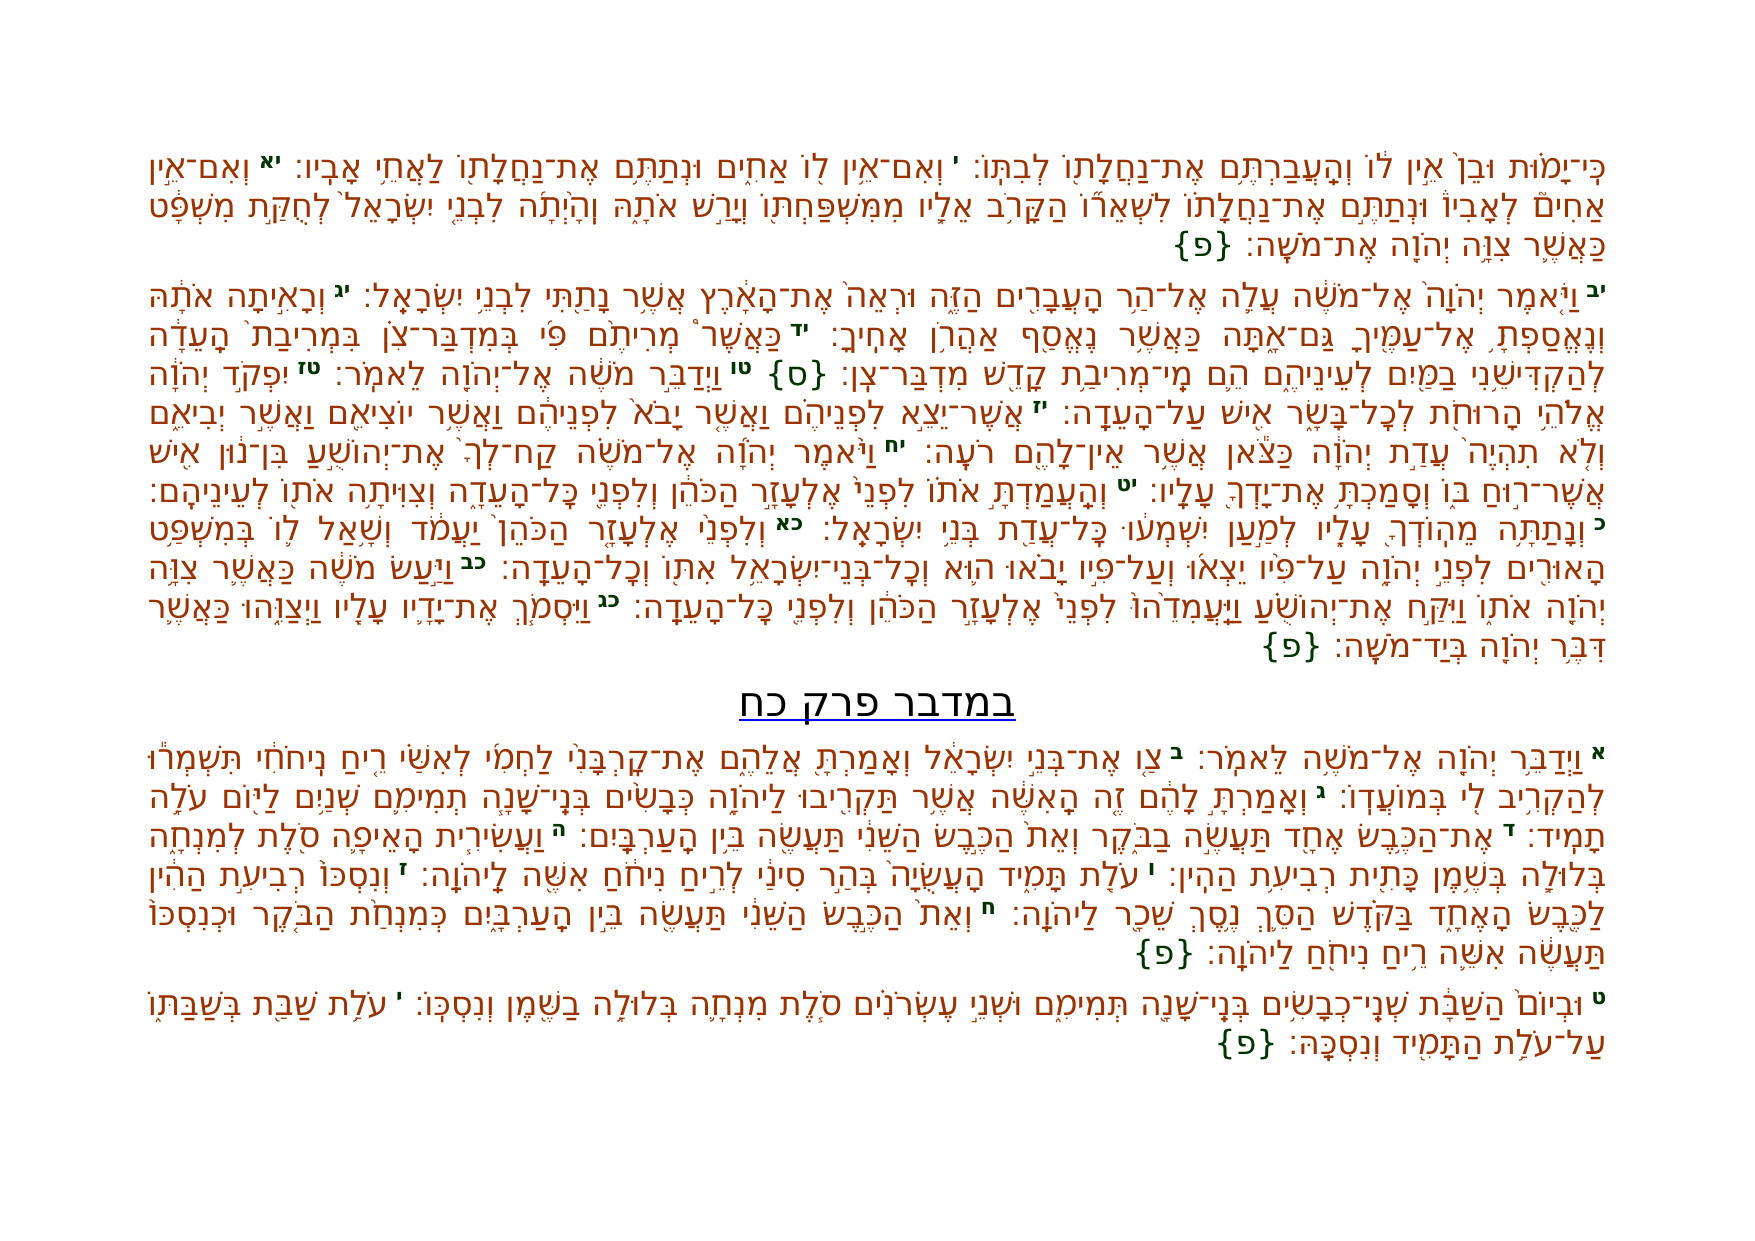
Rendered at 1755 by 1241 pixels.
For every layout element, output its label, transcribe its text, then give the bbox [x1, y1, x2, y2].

text ט וּבְיוֹם֙ הַשַּׁבָּ֔ת שְׁנֵֽי־כְבָשִׂ֥ים בְּנֵֽי־שָׁנָ֖ה תְּמִימִ֑ם וּשְׁנֵ֣י עֶשְׂרֹנִ֗ים סֹ֧לֶת מִנְחָ֛ה בְּלוּלָ֥ה בַשֶּׁ֖מֶן וְנִסְכּֽוֹ׃ י עֹלַ֥ת שַׁבַּ֖ת בְּשַׁבַּתּ֑וֹ עַל־עֹלַ֥ת הַתָּמִ֖יד וְנִסְכָּֽהּ׃ {פ} [148, 984, 1606, 1062]
text במדבר פרק כח [148, 678, 1606, 726]
text א וַיְדַבֵּ֥ר יְהֹוָ֖ה אֶל־מֹשֶׁ֥ה לֵּאמֹֽר׃ ב צַ֚ו אֶת־בְּנֵ֣י יִשְׂרָאֵ֔ל וְאָמַרְתָּ֖ אֲלֵהֶ֑ם אֶת־קׇרְבָּנִ֨י לַחְמִ֜י לְאִשַּׁ֗י רֵ֚יחַ נִֽיחֹחִ֔י תִּשְׁמְר֕וּ לְהַקְרִ֥יב לִ֖י בְּמוֹעֲדֽוֹ׃ ג וְאָמַרְתָּ֣ לָהֶ֔ם זֶ֚ה הָֽאִשֶּׁ֔ה אֲשֶׁ֥ר תַּקְרִ֖יבוּ לַיהֹוָ֑ה כְּבָשִׂ֨ים בְּנֵֽי־שָׁנָ֧ה תְמִימִ֛ם שְׁנַ֥יִם לַיּ֖וֹם עֹלָ֥ה תָמִֽיד׃ ד אֶת־הַכֶּ֥בֶשׂ אֶחָ֖ד תַּעֲשֶׂ֣ה בַבֹּ֑קֶר וְאֵת֙ הַכֶּ֣בֶשׂ הַשֵּׁנִ֔י תַּעֲשֶׂ֖ה בֵּ֥ין הָֽעַרְבָּֽיִם׃ ה וַעֲשִׂירִ֧ית הָאֵיפָ֛ה סֹ֖לֶת לְמִנְחָ֑ה בְּלוּלָ֛ה בְּשֶׁ֥מֶן כָּתִ֖ית רְבִיעִ֥ת הַהִֽין׃ ו עֹלַ֖ת תָּמִ֑יד הָעֲשֻׂיָה֙ בְּהַ֣ר סִינַ֔י לְרֵ֣יחַ נִיחֹ֔חַ אִשֶּׁ֖ה לַֽיהֹוָֽה׃ ז וְנִסְכּוֹ֙ רְבִיעִ֣ת הַהִ֔ין לַכֶּ֖בֶשׂ הָאֶחָ֑ד בַּקֹּ֗דֶשׁ הַסֵּ֛ךְ נֶ֥סֶךְ שֵׁכָ֖ר לַיהֹוָֽה׃ ח וְאֵת֙ הַכֶּ֣בֶשׂ הַשֵּׁנִ֔י תַּעֲשֶׂ֖ה בֵּ֣ין הָֽעַרְבָּ֑יִם כְּמִנְחַ֨ת הַבֹּ֤קֶר וּכְנִסְכּוֹ֙ תַּעֲשֶׂ֔ה אִשֵּׁ֛ה רֵ֥יחַ נִיחֹ֖חַ לַיהֹוָֽה׃ {פ} [148, 739, 1606, 972]
text כִּֽי־יָמ֗וּת וּבֵן֙ אֵ֣ין ל֔וֹ וְהַֽעֲבַרְתֶּ֥ם אֶת־נַחֲלָת֖וֹ לְבִתּֽוֹ׃ י וְאִם־אֵ֥ין ל֖וֹ אַחִ֑ים וּנְתַתֶּ֥ם אֶת־נַחֲלָת֖וֹ לַאֲחֵ֥י אָבִֽיו׃ יא וְאִם־אֵ֣ין אַחִים֮ לְאָבִיו֒ וּנְתַתֶּ֣ם אֶת־נַחֲלָת֗וֹ לִשְׁאֵר֞וֹ הַקָּרֹ֥ב אֵלָ֛יו מִמִּשְׁפַּחְתּ֖וֹ וְיָרַ֣שׁ אֹתָ֑הּ וְֽהָ֨יְתָ֜ה לִבְנֵ֤י יִשְׂרָאֵל֙ לְחֻקַּ֣ת מִשְׁפָּ֔ט כַּאֲשֶׁ֛ר צִוָּ֥ה יְהֹוָ֖ה אֶת־מֹשֶֽׁה׃ {פ} [148, 148, 1606, 264]
text יב וַיֹּ֤אמֶר יְהֹוָה֙ אֶל־מֹשֶׁ֔ה עֲלֵ֛ה אֶל־הַ֥ר הָעֲבָרִ֖ים הַזֶּ֑ה וּרְאֵה֙ אֶת־הָאָ֔רֶץ אֲשֶׁ֥ר נָתַ֖תִּי לִבְנֵ֥י יִשְׂרָאֵֽל׃ יג וְרָאִ֣יתָה אֹתָ֔הּ וְנֶאֱסַפְתָּ֥ אֶל־עַמֶּ֖יךָ גַּם־אָ֑תָּה כַּאֲשֶׁ֥ר נֶאֱסַ֖ף אַהֲרֹ֥ן אָחִֽיךָ׃ יד כַּאֲשֶׁר֩ מְרִיתֶ֨ם פִּ֜י בְּמִדְבַּר־צִ֗ן בִּמְרִיבַת֙ הָֽעֵדָ֔ה לְהַקְדִּישֵׁ֥נִי בַמַּ֖יִם לְעֵינֵיהֶ֑ם הֵ֛ם מֵֽי־מְרִיבַ֥ת קָדֵ֖שׁ מִדְבַּר־צִֽן׃ {ס} טו וַיְדַבֵּ֣ר מֹשֶׁ֔ה אֶל־יְהֹוָ֖ה לֵאמֹֽר׃ טז יִפְקֹ֣ד יְהֹוָ֔ה אֱלֹהֵ֥י הָרוּחֹ֖ת לְכׇל־בָּשָׂ֑ר אִ֖ישׁ עַל־הָעֵדָֽה׃ יז אֲשֶׁר־יֵצֵ֣א לִפְנֵיהֶ֗ם וַאֲשֶׁ֤ר יָבֹא֙ לִפְנֵיהֶ֔ם וַאֲשֶׁ֥ר יוֹצִיאֵ֖ם וַאֲשֶׁ֣ר יְבִיאֵ֑ם וְלֹ֤א תִהְיֶה֙ עֲדַ֣ת יְהֹוָ֔ה כַּצֹּ֕אן אֲשֶׁ֥ר אֵין־לָהֶ֖ם רֹעֶֽה׃ יח וַיֹּ֨אמֶר יְהֹוָ֜ה אֶל־מֹשֶׁ֗ה קַח־לְךָ֙ אֶת־יְהוֹשֻׁ֣עַ בִּן־נ֔וּן אִ֖ישׁ אֲשֶׁר־ר֣וּחַ בּ֑וֹ וְסָמַכְתָּ֥ אֶת־יָדְךָ֖ עָלָֽיו׃ יט וְהַֽעֲמַדְתָּ֣ אֹת֗וֹ לִפְנֵי֙ אֶלְעָזָ֣ר הַכֹּהֵ֔ן וְלִפְנֵ֖י כׇּל־הָעֵדָ֑ה וְצִוִּיתָ֥ה אֹת֖וֹ לְעֵינֵיהֶֽם׃ כ וְנָתַתָּ֥ה מֵהֽוֹדְךָ֖ עָלָ֑יו לְמַ֣עַן יִשְׁמְע֔וּ כׇּל־עֲדַ֖ת בְּנֵ֥י יִשְׂרָאֵֽל׃ כא וְלִפְנֵ֨י אֶלְעָזָ֤ר הַכֹּהֵן֙ יַעֲמֹ֔ד וְשָׁ֥אַל ל֛וֹ בְּמִשְׁפַּ֥ט הָאוּרִ֖ים לִפְנֵ֣י יְהֹוָ֑ה עַל־פִּ֨יו יֵצְא֜וּ וְעַל־פִּ֣יו יָבֹ֗אוּ ה֛וּא וְכׇל־בְּנֵי־יִשְׂרָאֵ֥ל אִתּ֖וֹ וְכׇל־הָעֵדָֽה׃ כב וַיַּ֣עַשׂ מֹשֶׁ֔ה כַּאֲשֶׁ֛ר צִוָּ֥ה יְהֹוָ֖ה אֹת֑וֹ וַיִּקַּ֣ח אֶת־יְהוֹשֻׁ֗עַ וַיַּֽעֲמִדֵ֙הוּ֙ לִפְנֵי֙ אֶלְעָזָ֣ר הַכֹּהֵ֔ן וְלִפְנֵ֖י כׇּל־הָעֵדָֽה׃ כג וַיִּסְמֹ֧ךְ אֶת־יָדָ֛יו עָלָ֖יו וַיְצַוֵּ֑הוּ כַּאֲשֶׁ֛ר דִּבֶּ֥ר יְהֹוָ֖ה בְּיַד־מֹשֶֽׁה׃ {פ} [148, 277, 1606, 665]
